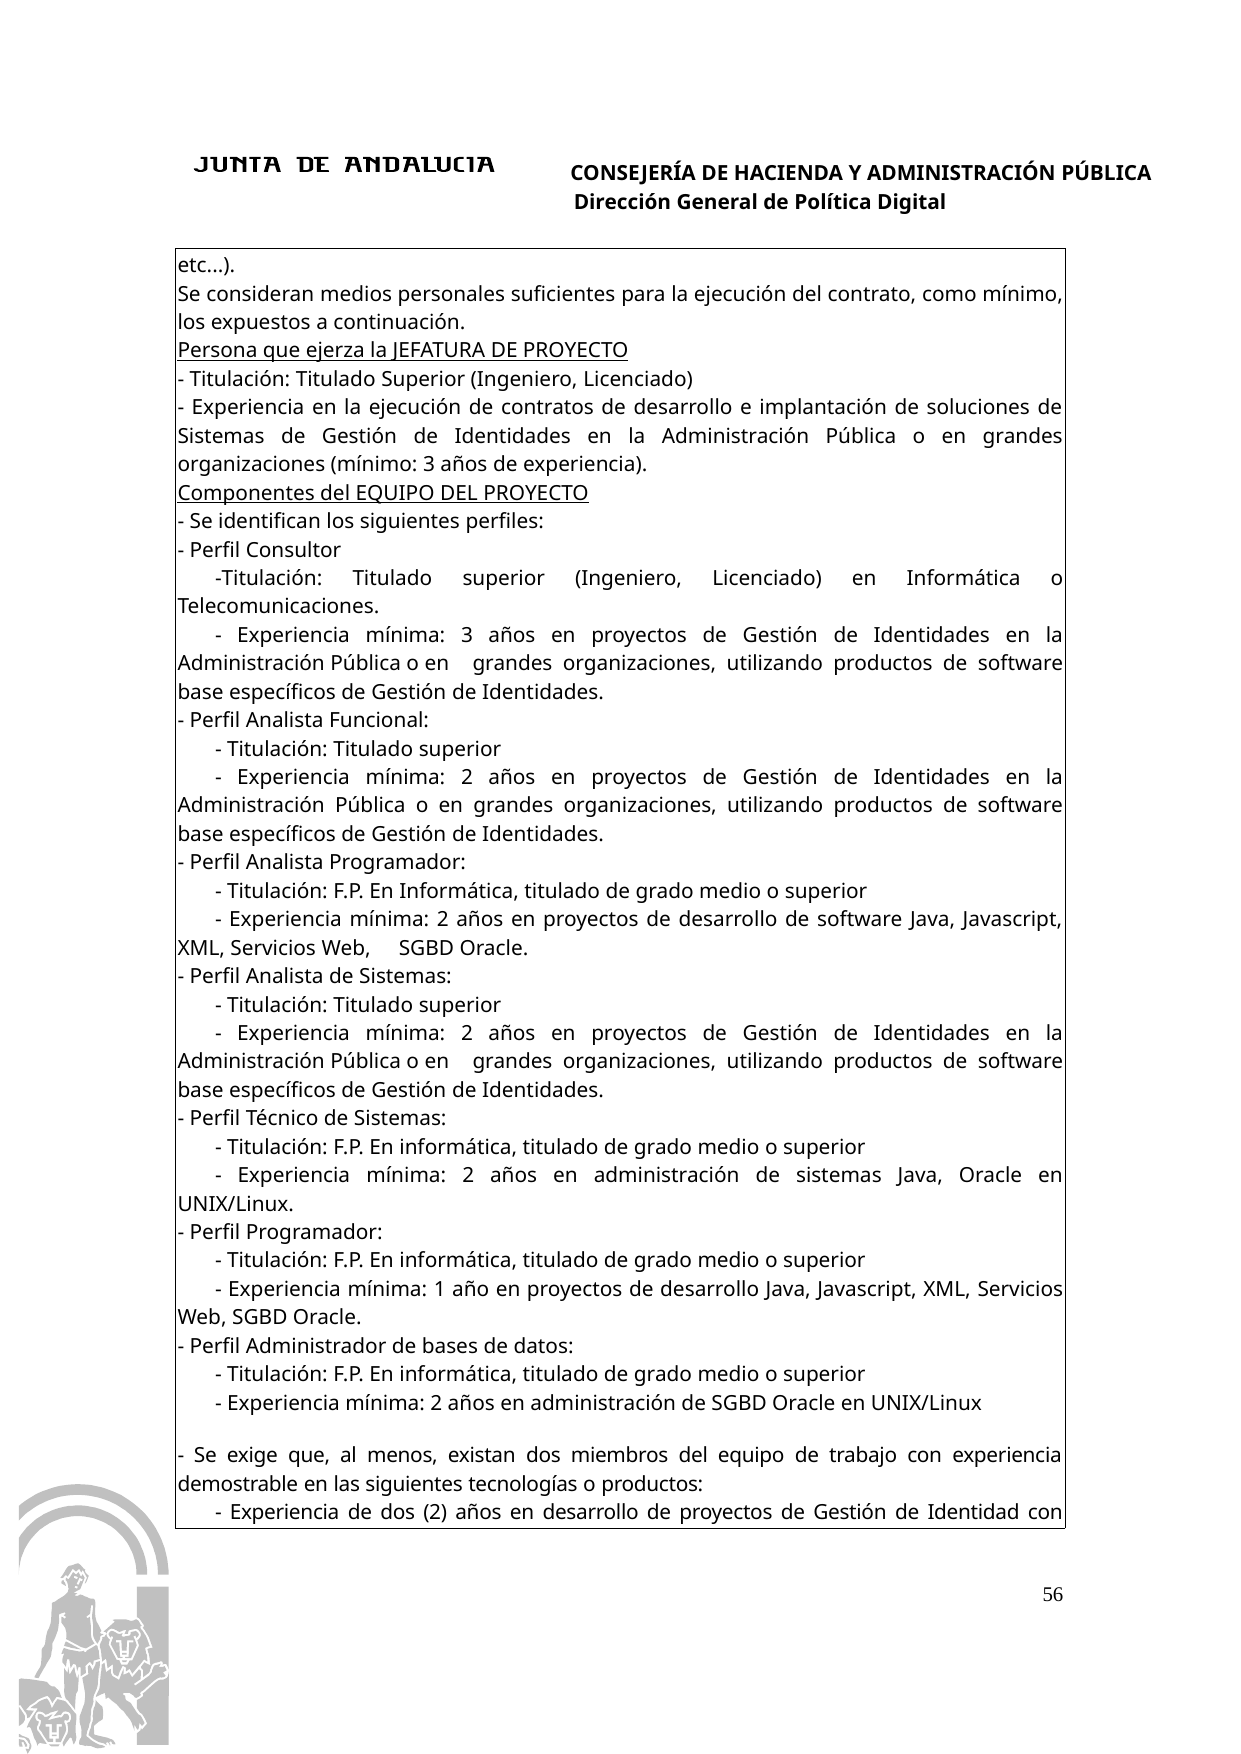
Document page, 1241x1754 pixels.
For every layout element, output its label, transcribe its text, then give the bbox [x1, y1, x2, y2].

text - Titulación: Titulado Superior (Ingeniero, Licenciado) [177, 364, 1063, 392]
text Componentes del EQUIPO DEL PROYECTO [177, 478, 1063, 506]
text - Experiencia mínima: 2 años en proyectos de desarrollo de software Java, Javascript, XML, Servicios Web, SGBD Oracle. [177, 904, 1063, 961]
text - Experiencia mínima: 2 años en administración de SGBD Oracle en UNIX/Linux [177, 1388, 1063, 1416]
text etc...). [176, 249, 1065, 279]
text -Titulación: Titulado superior (Ingeniero, Licenciado) en Informática o Telecomunicaciones. [177, 563, 1063, 620]
text - Perfil Analista de Sistemas: [177, 961, 1063, 990]
text - Se exige que, al menos, existan dos miembros del equipo de trabajo con experiencia demostrable en las siguientes tecnologías o productos: [177, 1440, 1063, 1495]
text - Se identifican los siguientes perfiles: [177, 506, 1063, 535]
text - Experiencia mínima: 1 año en proyectos de desarrollo Java, Javascript, XML, Servicios Web, SGBD Oracle. [177, 1274, 1063, 1331]
text - Titulación: F.P. En informática, titulado de grado medio o superior [177, 1132, 1063, 1160]
text Persona que ejerza la JEFATURA DE PROYECTO [177, 336, 1063, 364]
text - Experiencia en la ejecución de contratos de desarrollo e implantación de soluciones de Sistemas de Gestión de Identidades en la Administración Pública o en grandes organizaciones (mínimo: 3 años de experiencia). [177, 392, 1063, 478]
text - Perfil Programador: [177, 1217, 1063, 1246]
text - Experiencia mínima: 3 años en proyectos de Gestión de Identidades en la Administración Pública o en grandes organizaciones, utilizando productos de software base específicos de Gestión de Identidades. [177, 620, 1063, 705]
text - Titulación: Titulado superior [177, 734, 1063, 762]
text - Experiencia de dos (2) años en desarrollo de proyectos de Gestión de Identidad con [176, 1495, 1065, 1528]
text - Titulación: F.P. En informática, titulado de grado medio o superior [177, 1359, 1063, 1388]
text - Experiencia mínima: 2 años en administración de sistemas Java, Oracle en UNIX/Linux. [177, 1160, 1063, 1217]
text Se consideran medios personales suficientes para la ejecución del contrato, como mínimo, los expuestos a continuación. [177, 279, 1063, 336]
text - Experiencia mínima: 2 años en proyectos de Gestión de Identidades en la Administración Pública o en grandes organizaciones, utilizando productos de software base específicos de Gestión de Identidades. [177, 762, 1063, 847]
text - Perfil Analista Funcional: [177, 705, 1063, 734]
text - Experiencia mínima: 2 años en proyectos de Gestión de Identidades en la Administración Pública o en grandes organizaciones, utilizando productos de software base específicos de Gestión de Identidades. [177, 1018, 1063, 1103]
text - Titulación: F.P. En Informática, titulado de grado medio o superior [177, 876, 1063, 904]
text - Titulación: F.P. En informática, titulado de grado medio o superior [177, 1246, 1063, 1274]
text - Titulación: Titulado superior [177, 990, 1063, 1018]
text - Perfil Administrador de bases de datos: [177, 1331, 1063, 1359]
text - Perfil Técnico de Sistemas: [177, 1103, 1063, 1132]
text - Perfil Analista Programador: [177, 847, 1063, 876]
text - Perfil Consultor [177, 535, 1063, 563]
